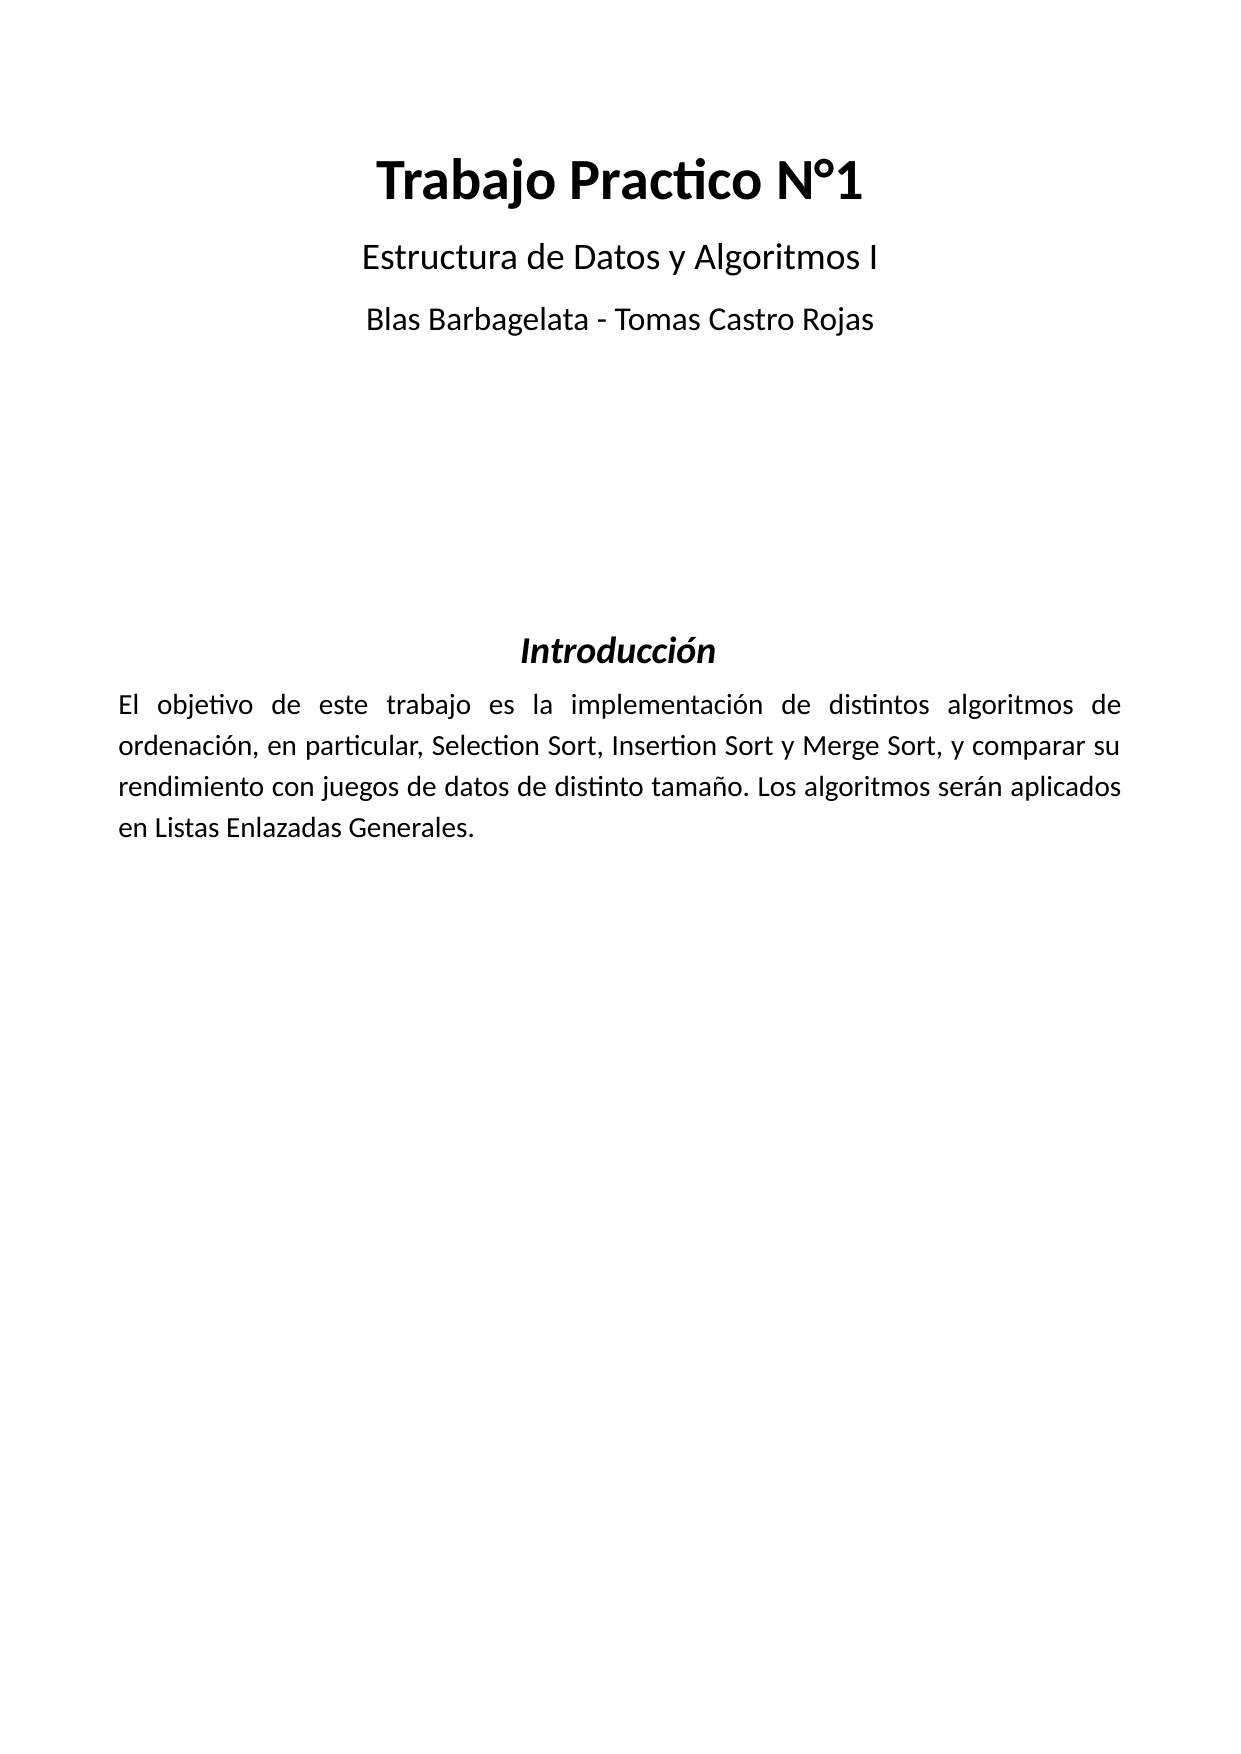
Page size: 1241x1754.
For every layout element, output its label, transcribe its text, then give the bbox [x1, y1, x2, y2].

subtitle Estructura de Datos y Algoritmos I [118, 233, 1122, 279]
subtitle Blas Barbagelata - Tomas Castro Rojas [118, 298, 1122, 338]
text El objetivo de este trabajo es la implementación de distintos algoritmos de ordenación, en particular, Selection Sort, Insertion Sort y Merge Sort, y comparar su rendimiento con juegos de datos de distinto tamaño. Los algoritmos serán aplicados en Listas Enlazadas Generales. [118, 686, 1122, 844]
title Trabajo Practico N°1 [118, 143, 1122, 214]
subtitle Introducción [118, 627, 1122, 673]
